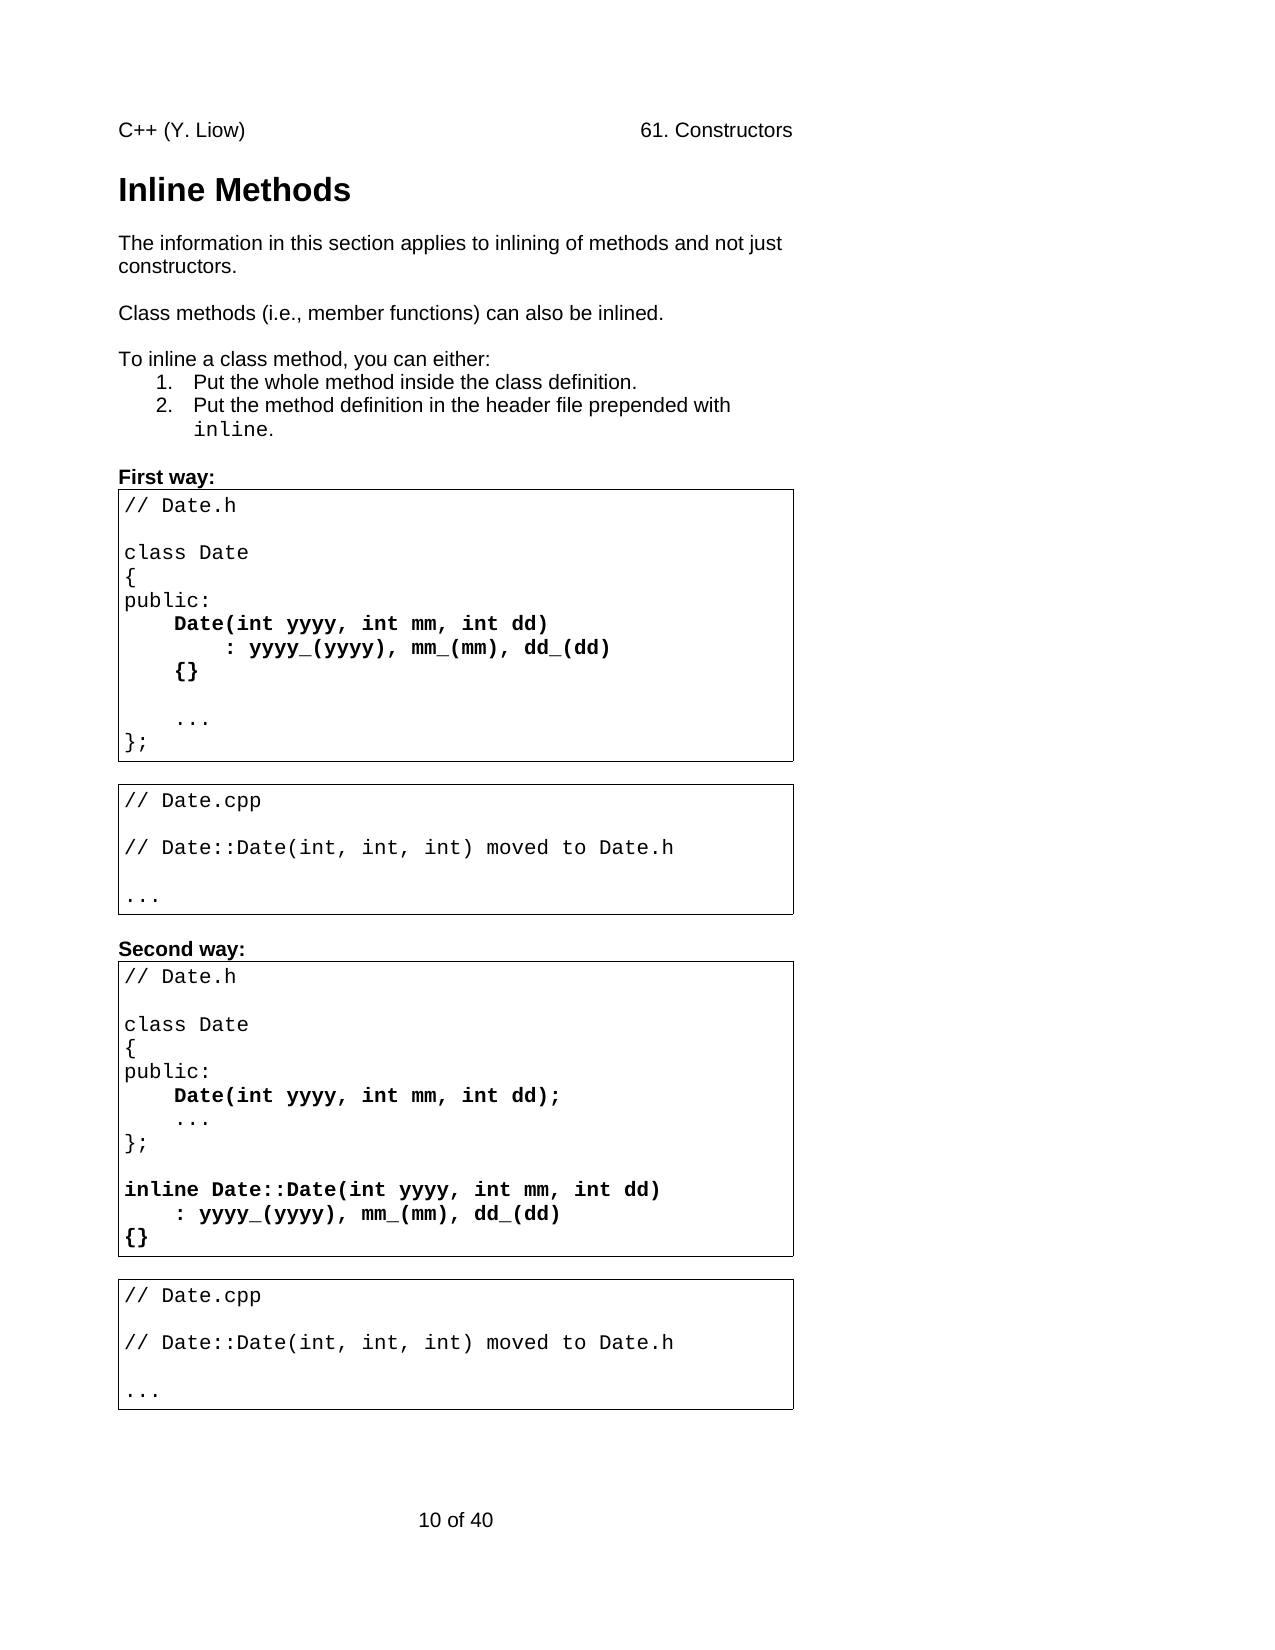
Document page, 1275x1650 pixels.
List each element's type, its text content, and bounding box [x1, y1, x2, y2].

text The information in this section applies to inlining of methods and not just constructors. [118, 231, 793, 278]
table_header // Date.h class Date { public: Date(int yyyy, int mm, int dd); ... }; inline Date::Date(int yyyy, int mm, int dd) : yyyy_(yyyy), mm_(mm), dd_(dd) {} [119, 962, 793, 1256]
text To inline a class method, you can either: [118, 347, 793, 371]
table_header // Date.h class Date { public: Date(int yyyy, int mm, int dd) : yyyy_(yyyy), mm_(mm), dd_(dd) {} ... }; [119, 490, 793, 761]
text First way: [118, 466, 793, 489]
text Inline Methods [118, 171, 793, 208]
text Second way: [118, 937, 793, 961]
table_header // Date.cpp // Date::Date(int, int, int) moved to Date.h ... [119, 1280, 793, 1409]
list Put the whole method inside the class definition. [156, 371, 793, 394]
table_header // Date.cpp // Date::Date(int, int, int) moved to Date.h ... [119, 785, 793, 914]
text Class methods (i.e., member functions) can also be inlined. [118, 301, 793, 324]
list Put the method definition in the header file prepended with inline. [156, 394, 793, 443]
